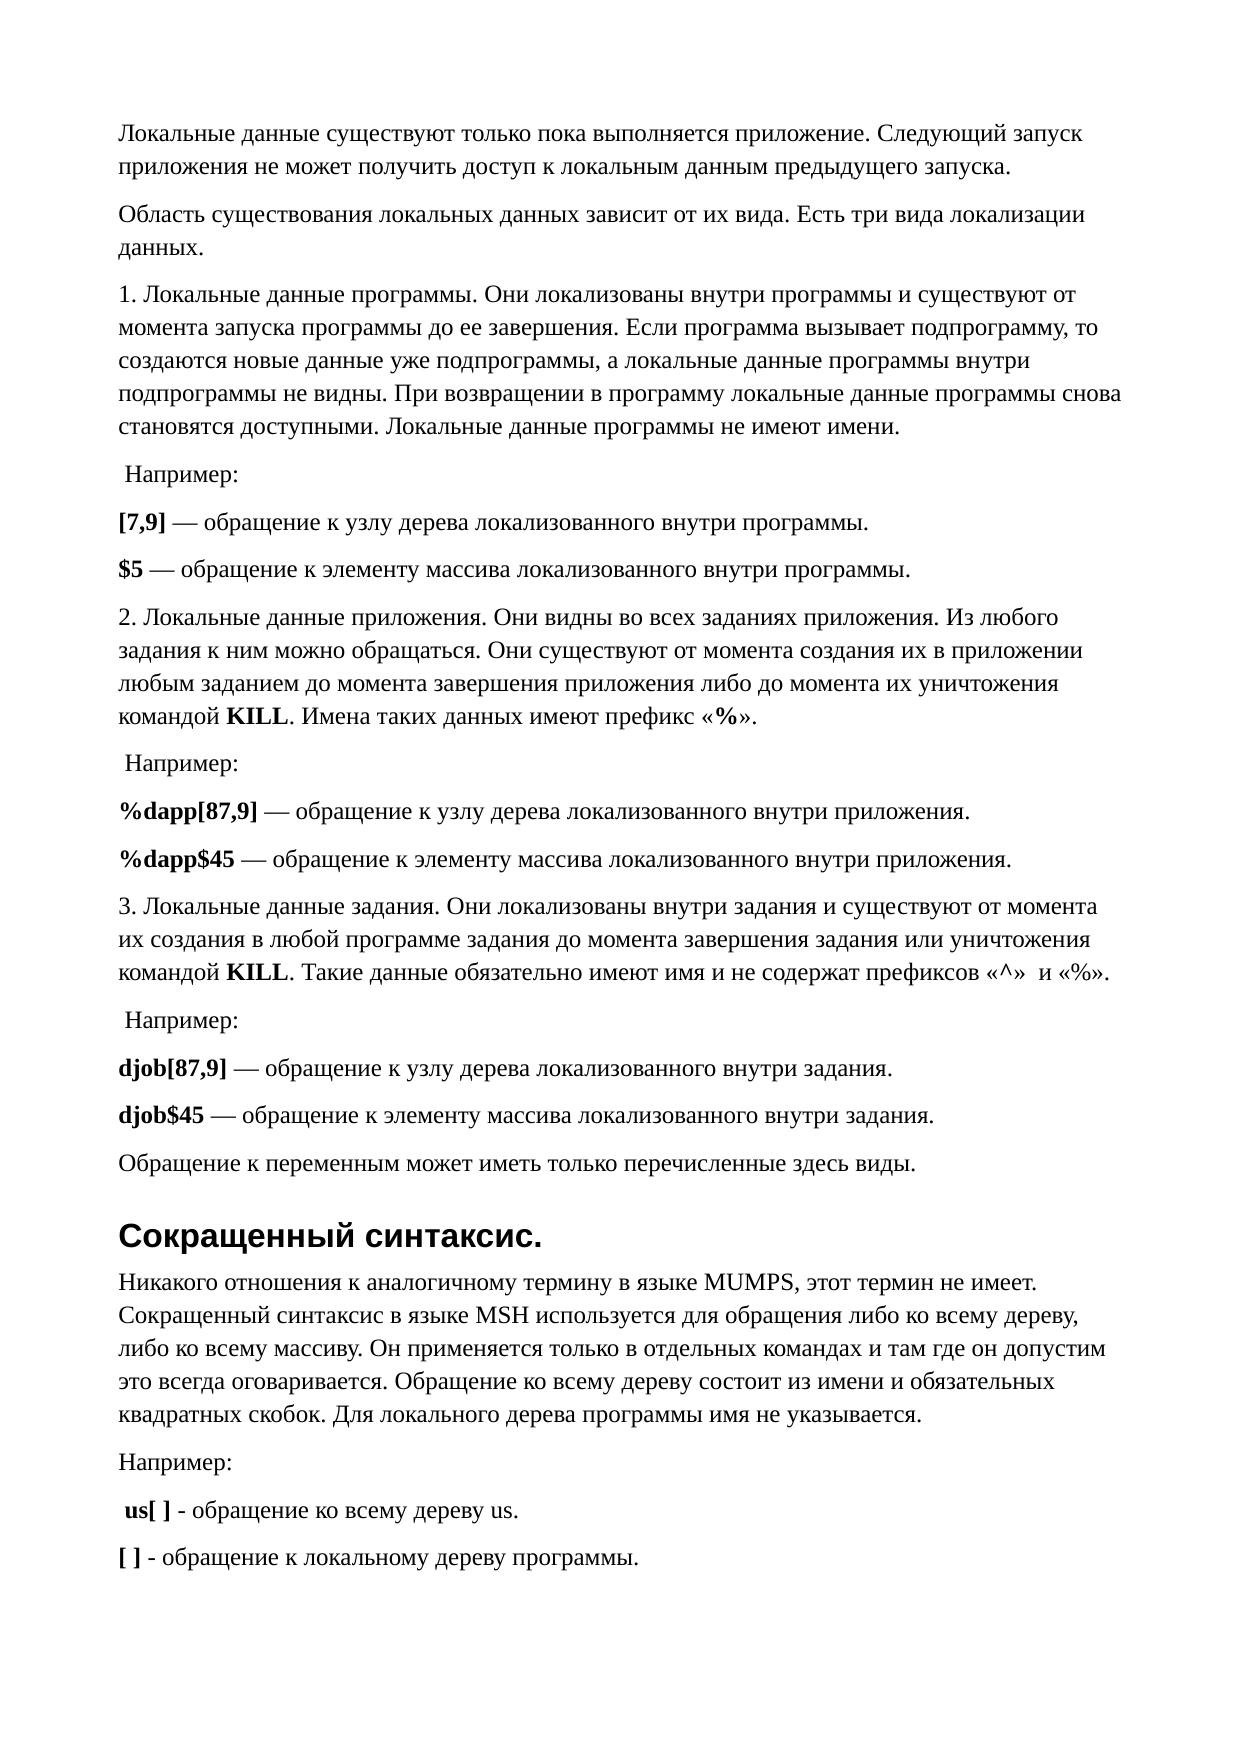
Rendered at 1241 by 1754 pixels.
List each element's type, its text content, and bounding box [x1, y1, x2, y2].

text Например: [118, 748, 1122, 777]
text Например: [118, 1005, 1122, 1034]
text %dapp[87,9] — обращение к узлу дерева локализованного внутри приложения. [118, 796, 1122, 825]
text Никакого отношения к аналогичному термину в языке MUMPS, этот термин не имеет. Сокращенный синтаксис в языке MSH используется для обращения либо ко всему дереву, либо ко всему массиву. Он применяется только в отдельных командах и там где он допустим это всегда оговаривается. Обращение ко всему дереву состоит из имени и обязательных квадратных скобок. Для локального дерева программы имя не указывается. [118, 1267, 1122, 1428]
text [ ] - обращение к локальному дереву программы. [118, 1542, 1122, 1571]
text Например: [118, 459, 1122, 488]
text Например: [118, 1447, 1122, 1476]
text Область существования локальных данных зависит от их вида. Есть три вида локализации данных. [118, 199, 1122, 261]
text Локальные данные существуют только пока выполняется приложение. Следующий запуск приложения не может получить доступ к локальным данным предыдущего запуска. [118, 118, 1122, 180]
text 3. Локальные данные задания. Они локализованы внутри задания и существуют от момента их создания в любой программе задания до момента завершения задания или уничтожения командой KILL. Такие данные обязательно имеют имя и не содержат префиксов «^» и «%». [118, 891, 1122, 986]
text djob$45 — обращение к элементу массива локализованного внутри задания. [118, 1100, 1122, 1129]
text %dapp$45 — обращение к элементу массива локализованного внутри приложения. [118, 844, 1122, 872]
text $5 — обращение к элементу массива локализованного внутри программы. [118, 554, 1122, 583]
text us[ ] - обращение ко всему дереву us. [118, 1495, 1122, 1523]
subtitle Сокращенный синтаксис. [118, 1216, 1122, 1255]
text djob[87,9] — обращение к узлу дерева локализованного внутри задания. [118, 1053, 1122, 1081]
text 2. Локальные данные приложения. Они видны во всех заданиях приложения. Из любого задания к ним можно обращаться. Они существуют от момента создания их в приложении любым заданием до момента завершения приложения либо до момента их уничтожения командой KILL. Имена таких данных имеют префикс «%». [118, 602, 1122, 730]
text Обращение к переменным может иметь только перечисленные здесь виды. [118, 1148, 1122, 1177]
text 1. Локальные данные программы. Они локализованы внутри программы и существуют от момента запуска программы до ее завершения. Если программа вызывает подпрограмму, то создаются новые данные уже подпрограммы, а локальные данные программы внутри подпрограммы не видны. При возвращении в программу локальные данные программы снова становятся доступными. Локальные данные программы не имеют имени. [118, 279, 1122, 440]
text [7,9] — обращение к узлу дерева локализованного внутри программы. [118, 507, 1122, 535]
